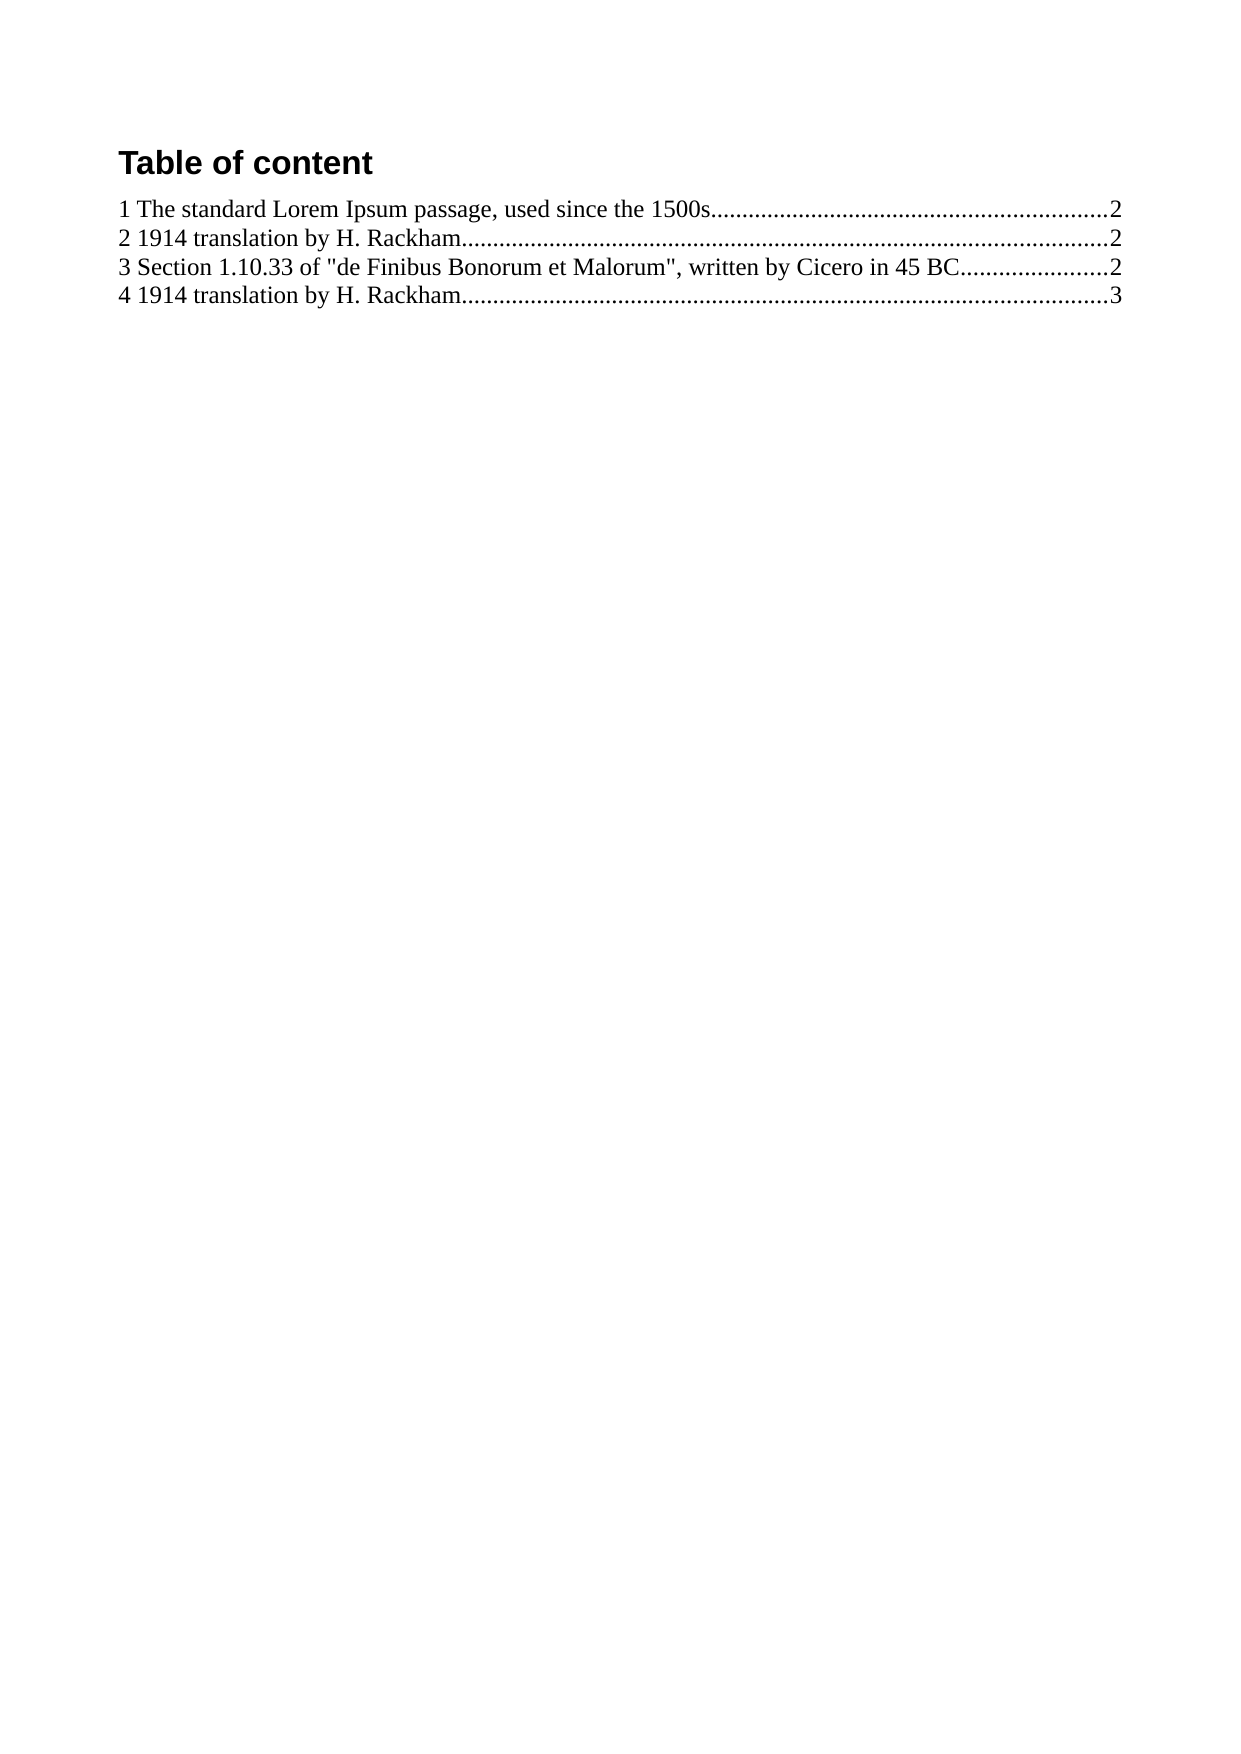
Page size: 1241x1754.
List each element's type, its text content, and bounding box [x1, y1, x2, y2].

subtitle Table of content [118, 143, 1122, 182]
text 4 1914 translation by H. Rackham 3 [118, 280, 1122, 309]
text 3 Section 1.10.33 of "de Finibus Bonorum et Malorum", written by Cicero in 45 BC 2 [118, 252, 1122, 280]
text 1 The standard Lorem Ipsum passage, used since the 1500s 2 [118, 194, 1122, 223]
text 2 1914 translation by H. Rackham 2 [118, 223, 1122, 252]
